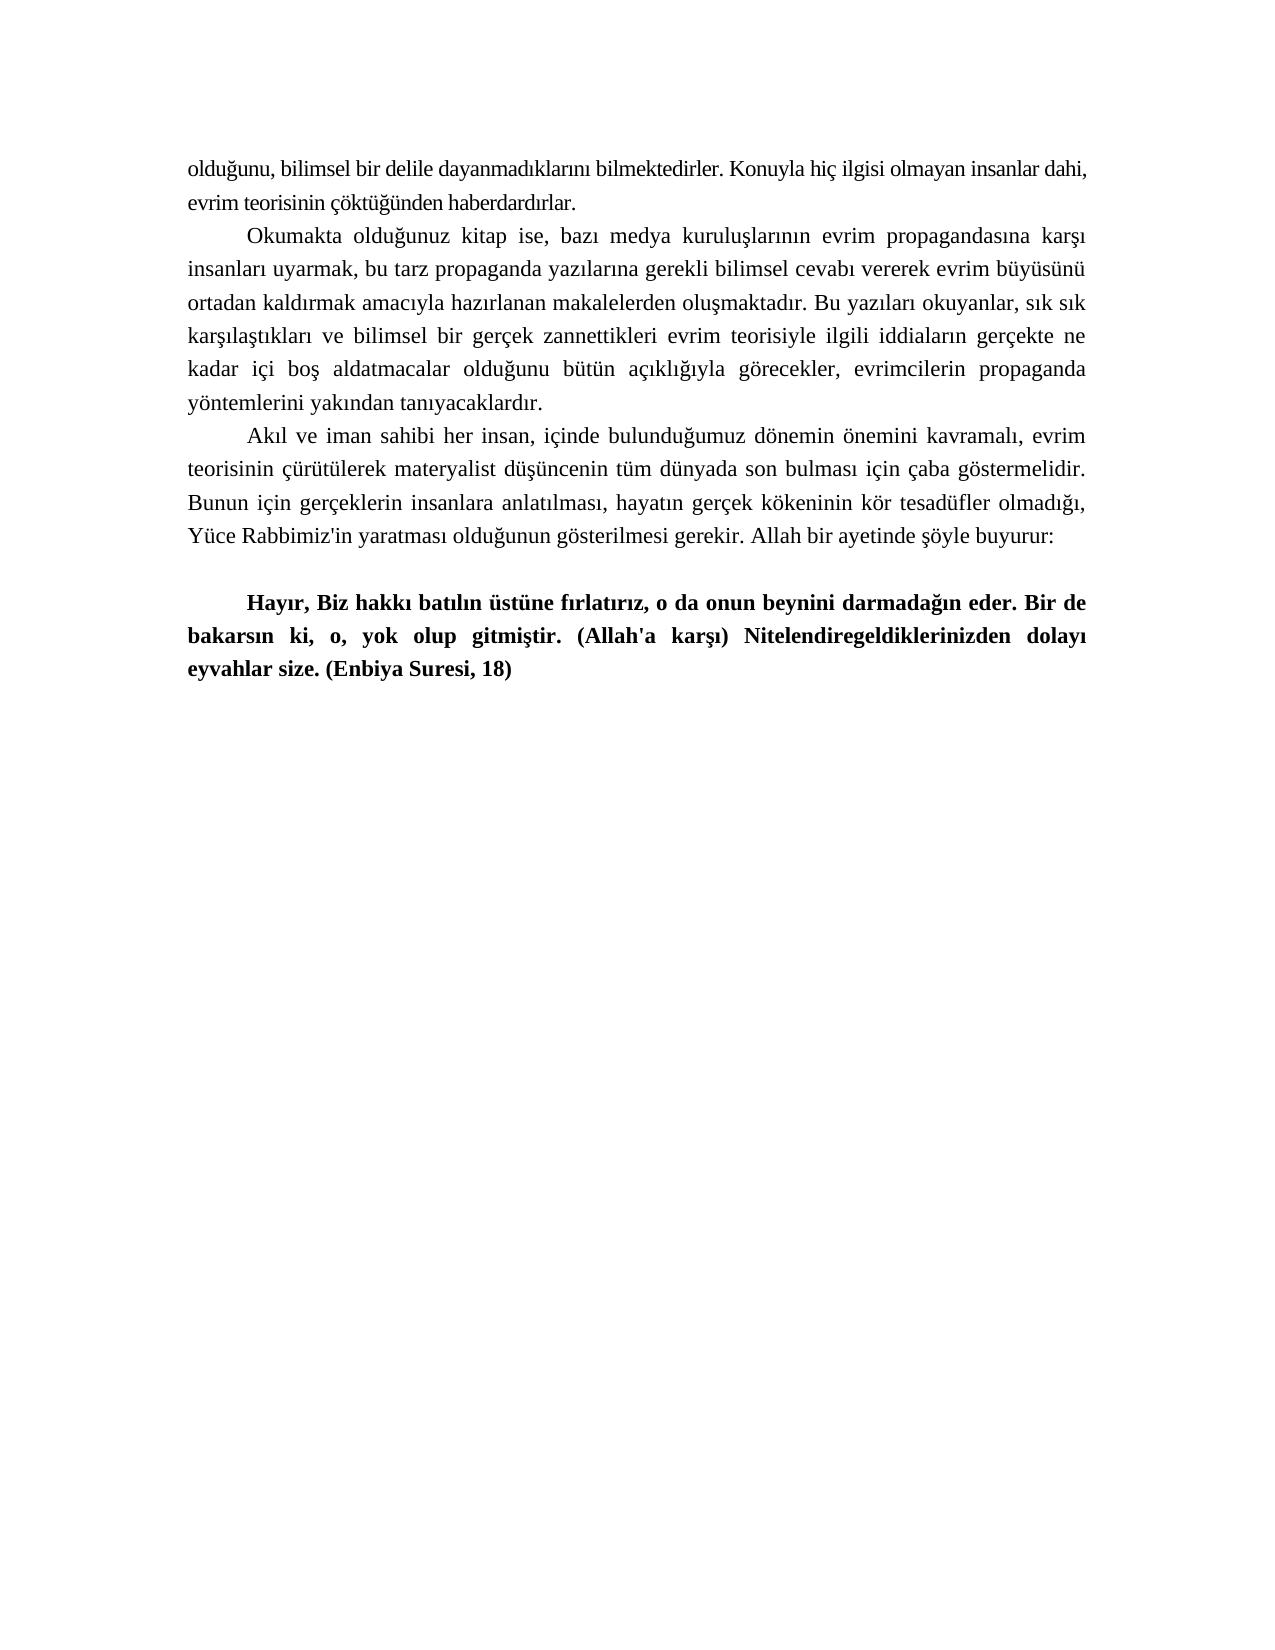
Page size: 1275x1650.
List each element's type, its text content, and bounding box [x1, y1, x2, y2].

text Okumakta olduğunuz kitap ise, bazı medya kuruluşlarının evrim propagandasına karşı insanları uyarmak, bu tarz propaganda yazılarına gerekli bilimsel cevabı vererek evrim büyüsünü ortadan kaldırmak amacıyla hazırlanan makalelerden oluşmaktadır. Bu yazıları okuyanlar, sık sık karşılaştıkları ve bilimsel bir gerçek zannettikleri evrim teorisiyle ilgili iddiaların gerçekte ne kadar içi boş aldatmacalar olduğunu bütün açıklığıyla görecekler, evrimcilerin propaganda yöntemlerini yakından tanıyacaklardır. [187, 217, 1087, 417]
text olduğunu, bilimsel bir delile dayanmadıklarını bilmektedirler. Konuyla hiç ilgisi olmayan insanlar dahi, evrim teorisinin çöktüğünden haberdardırlar. [187, 150, 1087, 217]
text Akıl ve iman sahibi her insan, içinde bulunduğumuz dönemin önemini kavramalı, evrim teorisinin çürütülerek materyalist düşüncenin tüm dünyada son bulması için çaba göstermelidir. Bunun için gerçeklerin insanlara anlatılması, hayatın gerçek kökeninin kör tesadüfler olmadığı, Yüce Rabbimiz'in yaratması olduğunun gösterilmesi gerekir. Allah bir ayetinde şöyle buyurur: [187, 417, 1087, 550]
text Hayır, Biz hakkı batılın üstüne fırlatırız, o da onun beynini darmadağın eder. Bir de bakarsın ki, o, yok olup gitmiştir. (Allah'a karşı) Nitelendiregeldiklerinizden dolayı eyvahlar size. (Enbiya Suresi, 18) [187, 583, 1087, 683]
